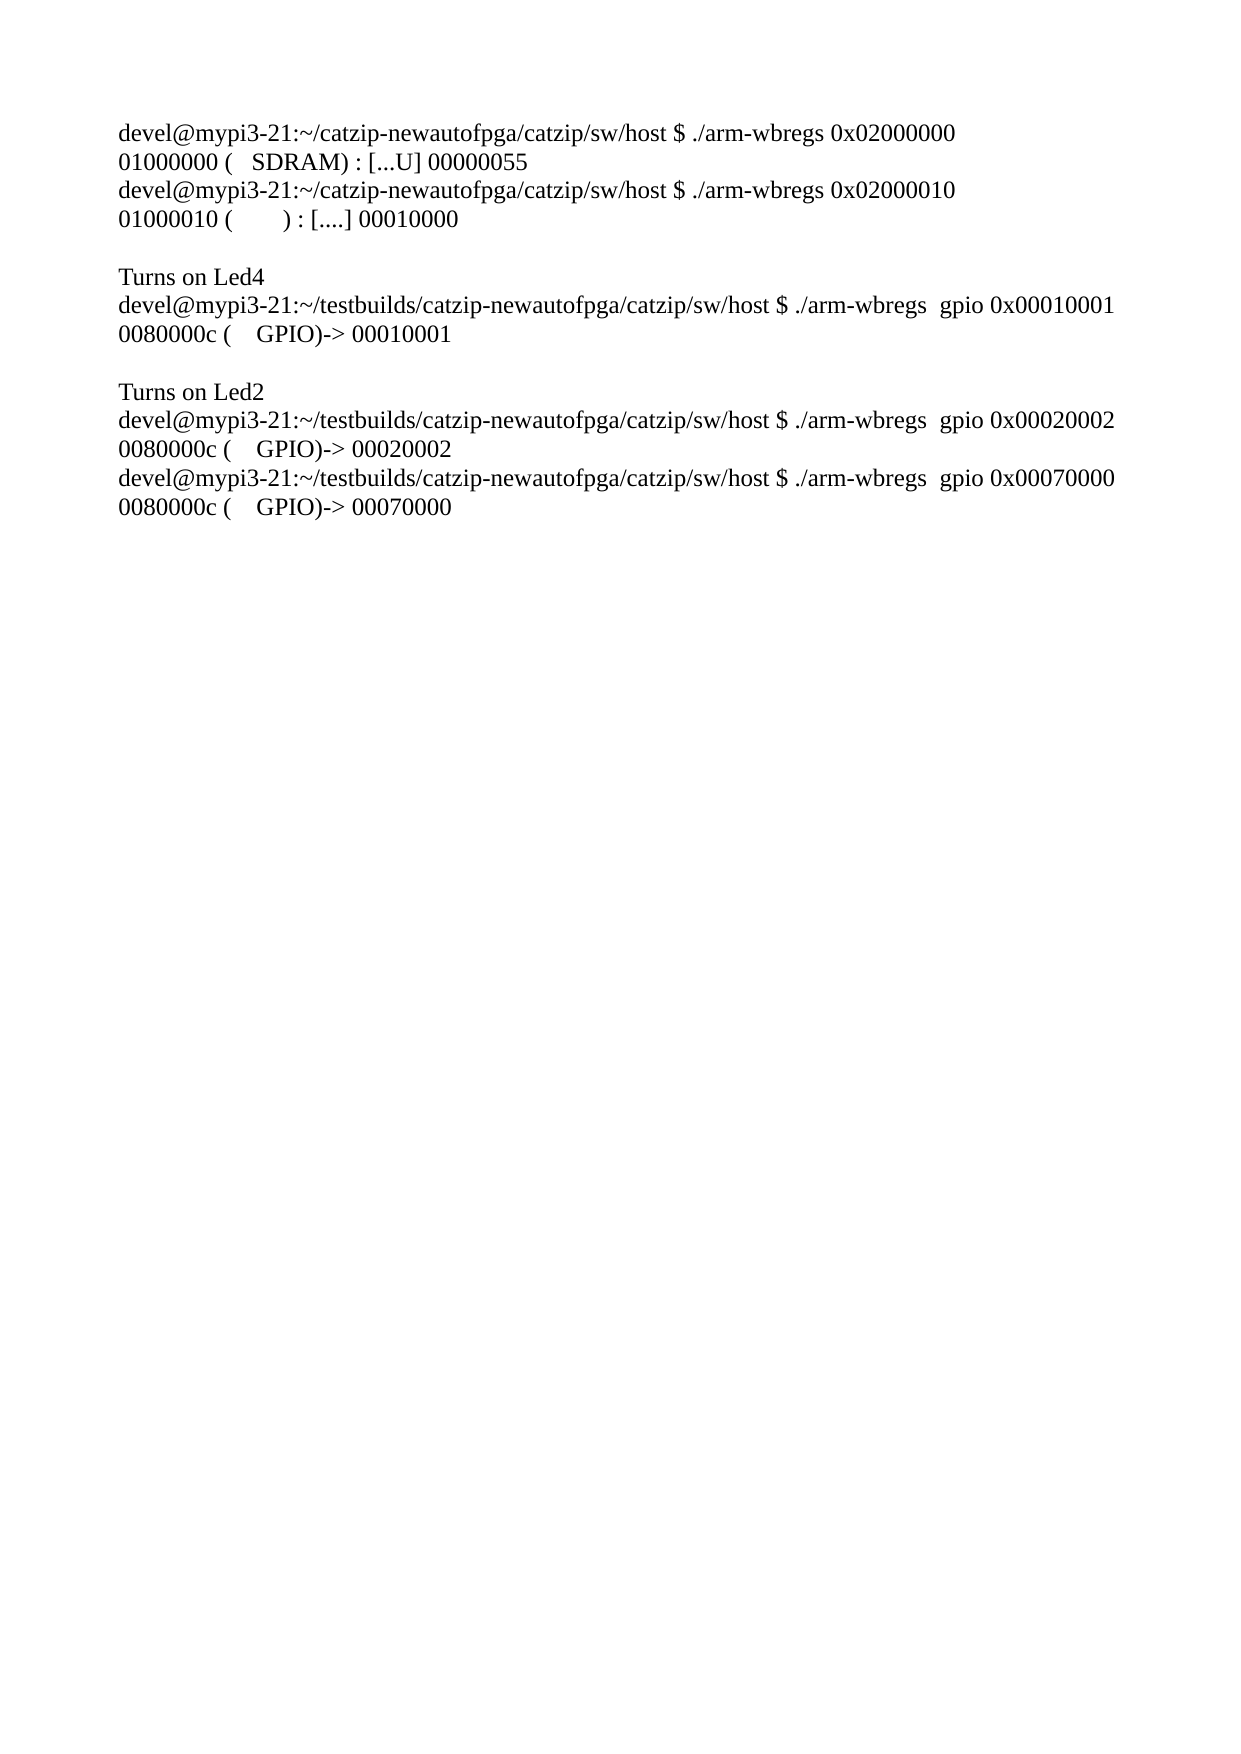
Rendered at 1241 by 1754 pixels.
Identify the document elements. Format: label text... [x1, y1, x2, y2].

text 0080000c ( GPIO)-> 00020002 [118, 434, 1122, 463]
text Turns on Led4 [118, 262, 1122, 291]
text devel@mypi3-21:~/testbuilds/catzip-newautofpga/catzip/sw/host $ ./arm-wbregs gpio 0x00020002 [118, 406, 1122, 434]
text devel@mypi3-21:~/catzip-newautofpga/catzip/sw/host $ ./arm-wbregs 0x02000010 [118, 176, 1122, 204]
text 0080000c ( GPIO)-> 00070000 [118, 492, 1122, 521]
text devel@mypi3-21:~/testbuilds/catzip-newautofpga/catzip/sw/host $ ./arm-wbregs gpio 0x00010001 [118, 291, 1122, 319]
text 01000000 ( SDRAM) : [...U] 00000055 [118, 147, 1122, 176]
text 01000010 ( ) : [....] 00010000 [118, 204, 1122, 233]
text Turns on Led2 [118, 377, 1122, 406]
text 0080000c ( GPIO)-> 00010001 [118, 319, 1122, 348]
text devel@mypi3-21:~/catzip-newautofpga/catzip/sw/host $ ./arm-wbregs 0x02000000 [118, 118, 1122, 147]
text devel@mypi3-21:~/testbuilds/catzip-newautofpga/catzip/sw/host $ ./arm-wbregs gpio 0x00070000 [118, 463, 1122, 492]
